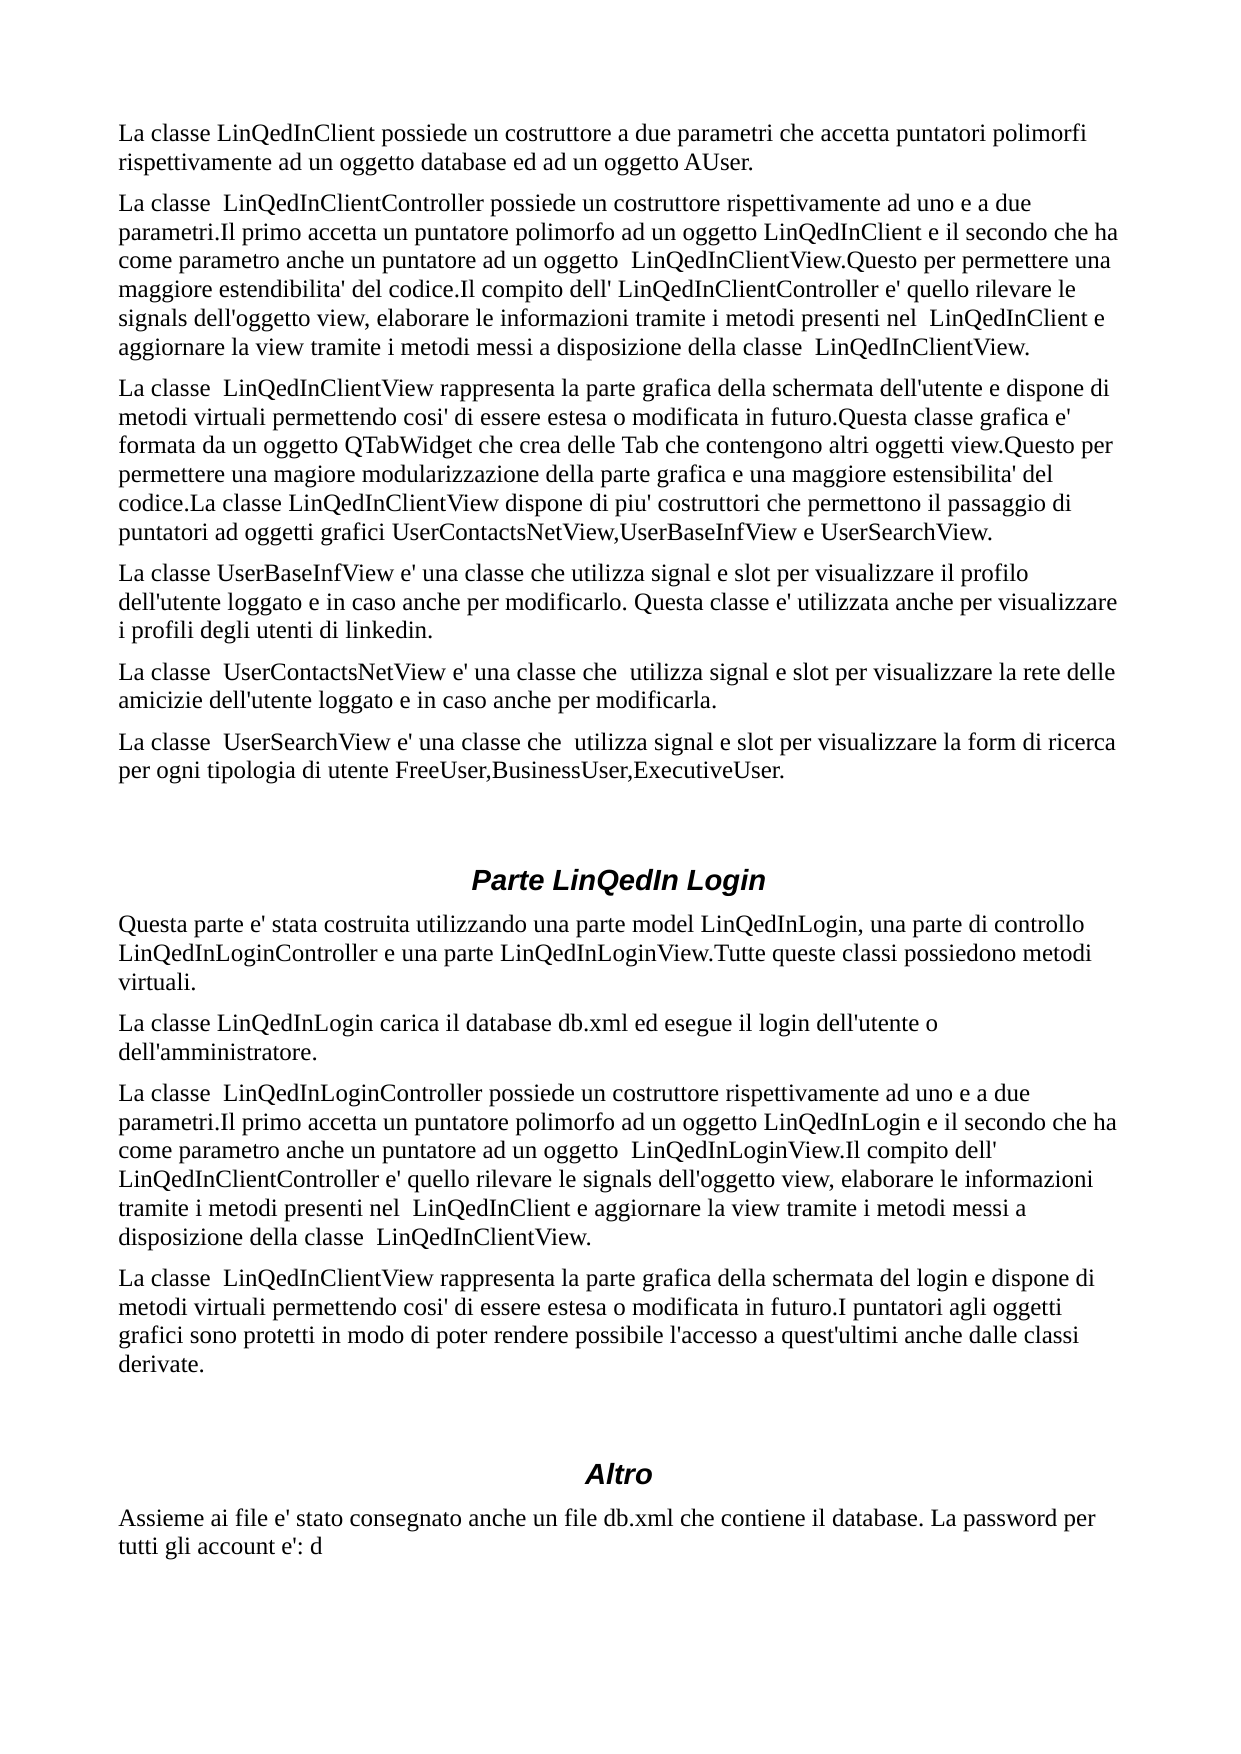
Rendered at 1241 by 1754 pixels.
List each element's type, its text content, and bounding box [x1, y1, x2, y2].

text Assieme ai file e' stato consegnato anche un file db.xml che contiene il database. La password per tutti gli account e': d [118, 1503, 1122, 1560]
text La classe UserContactsNetView e' una classe che utilizza signal e slot per visualizzare la rete delle amicizie dell'utente loggato e in caso anche per modificarla. [118, 657, 1122, 714]
text La classe LinQedInClientView rappresenta la parte grafica della schermata dell'utente e dispone di metodi virtuali permettendo cosi' di essere estesa o modificata in futuro.Questa classe grafica e' formata da un oggetto QTabWidget che crea delle Tab che contengono altri oggetti view.Questo per permettere una magiore modularizzazione della parte grafica e una maggiore estensibilita' del codice.La classe LinQedInClientView dispone di piu' costruttori che permettono il passaggio di puntatori ad oggetti grafici UserContactsNetView,UserBaseInfView e UserSearchView. [118, 373, 1122, 546]
subtitle Altro [118, 1457, 1122, 1490]
text La classe LinQedInClientView rappresenta la parte grafica della schermata del login e dispone di metodi virtuali permettendo cosi' di essere estesa o modificata in futuro.I puntatori agli oggetti grafici sono protetti in modo di poter rendere possibile l'accesso a quest'ultimi anche dalle classi derivate. [118, 1263, 1122, 1378]
text La classe LinQedInClientController possiede un costruttore rispettivamente ad uno e a due parametri.Il primo accetta un puntatore polimorfo ad un oggetto LinQedInClient e il secondo che ha come parametro anche un puntatore ad un oggetto LinQedInClientView.Questo per permettere una maggiore estendibilita' del codice.Il compito dell' LinQedInClientController e' quello rilevare le signals dell'oggetto view, elaborare le informazioni tramite i metodi presenti nel LinQedInClient e aggiornare la view tramite i metodi messi a disposizione della classe LinQedInClientView. [118, 188, 1122, 361]
text La classe LinQedInLoginController possiede un costruttore rispettivamente ad uno e a due parametri.Il primo accetta un puntatore polimorfo ad un oggetto LinQedInLogin e il secondo che ha come parametro anche un puntatore ad un oggetto LinQedInLoginView.Il compito dell' LinQedInClientController e' quello rilevare le signals dell'oggetto view, elaborare le informazioni tramite i metodi presenti nel LinQedInClient e aggiornare la view tramite i metodi messi a disposizione della classe LinQedInClientView. [118, 1078, 1122, 1250]
text La classe LinQedInClient possiede un costruttore a due parametri che accetta puntatori polimorfi rispettivamente ad un oggetto database ed ad un oggetto AUser. [118, 118, 1122, 176]
text Questa parte e' stata costruita utilizzando una parte model LinQedInLogin, una parte di controllo LinQedInLoginController e una parte LinQedInLoginView.Tutte queste classi possiedono metodi virtuali. [118, 909, 1122, 995]
text La classe UserBaseInfView e' una classe che utilizza signal e slot per visualizzare il profilo dell'utente loggato e in caso anche per modificarlo. Questa classe e' utilizzata anche per visualizzare i profili degli utenti di linkedin. [118, 558, 1122, 644]
text La classe UserSearchView e' una classe che utilizza signal e slot per visualizzare la form di ricerca per ogni tipologia di utente FreeUser,BusinessUser,ExecutiveUser. [118, 727, 1122, 784]
text La classe LinQedInLogin carica il database db.xml ed esegue il login dell'utente o dell'amministratore. [118, 1008, 1122, 1065]
subtitle Parte LinQedIn Login [118, 863, 1122, 897]
